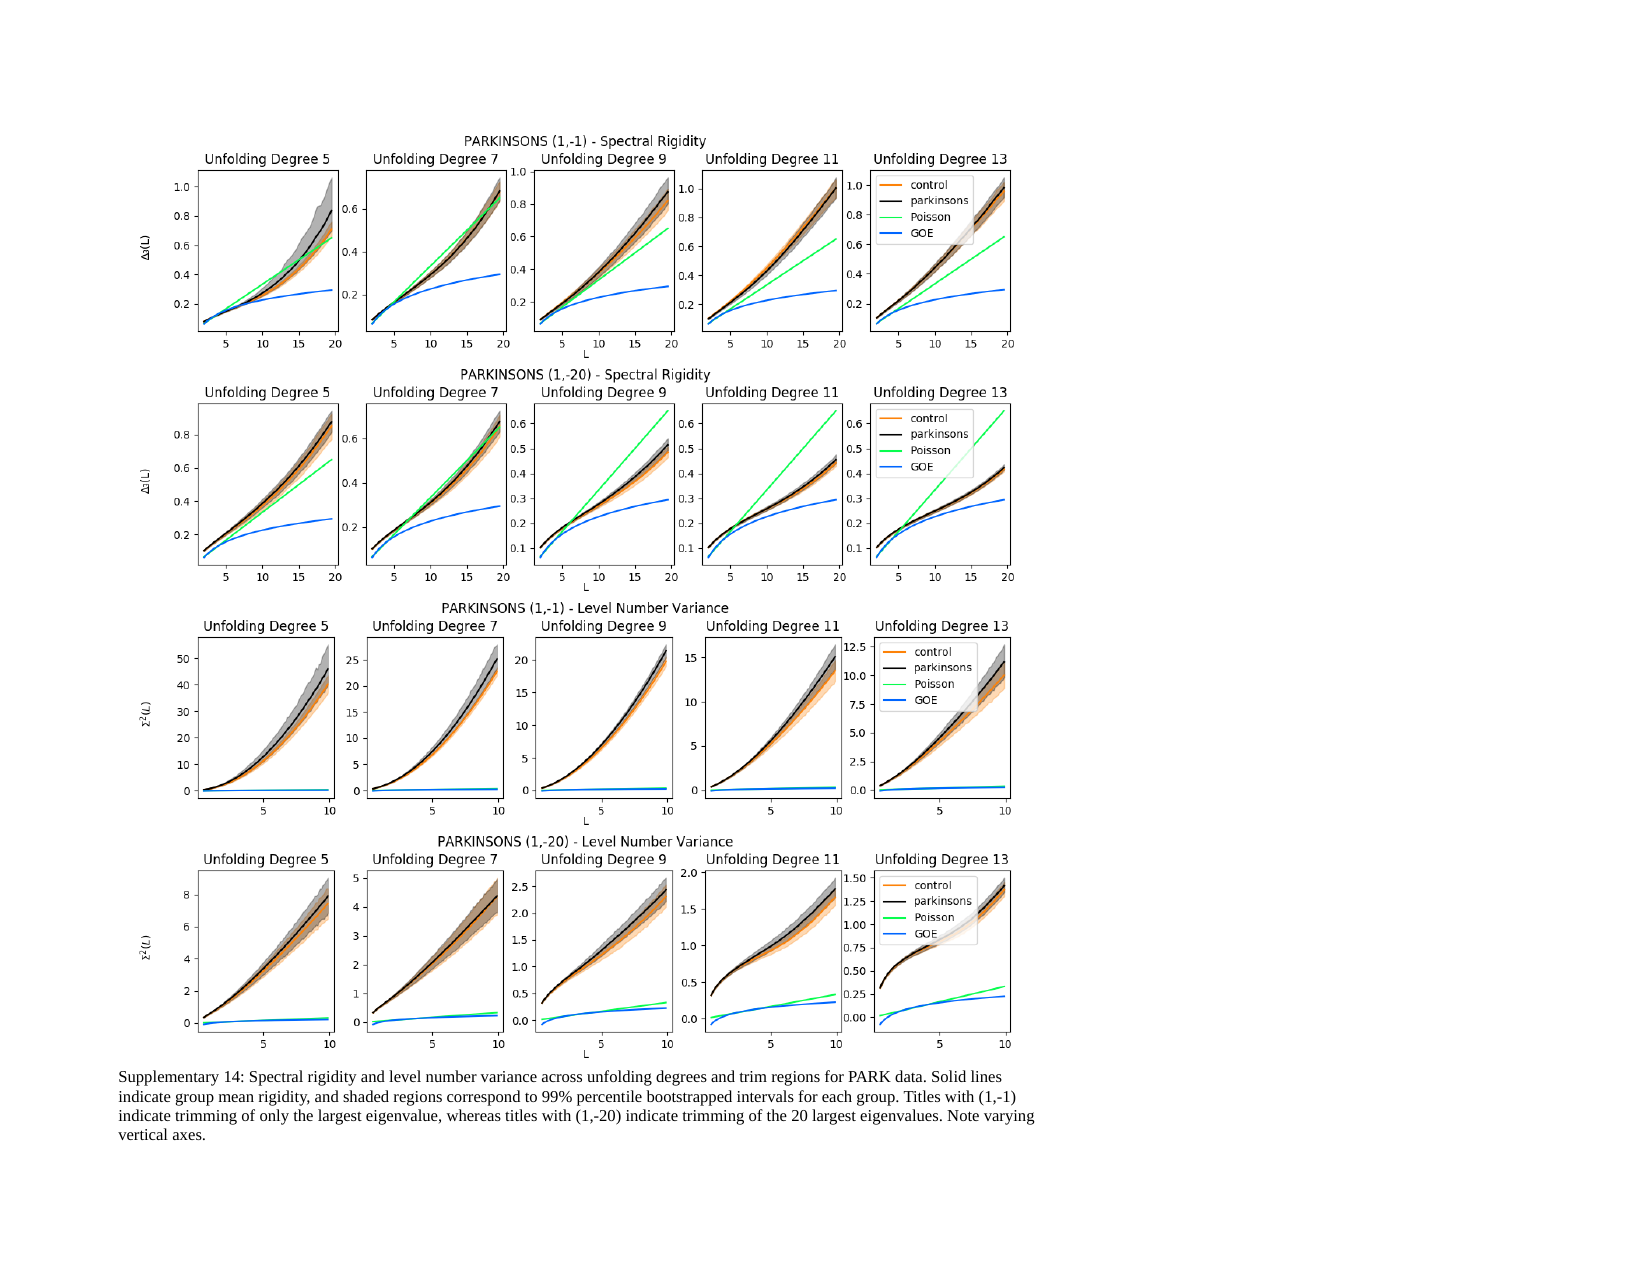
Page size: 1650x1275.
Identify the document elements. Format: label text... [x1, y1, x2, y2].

picture [118, 130, 1052, 1064]
text Supplementary 14: Spectral rigidity and level number variance across unfolding degrees and trim regions for PARK data. Solid lines indicate group mean rigidity, and shaded regions correspond to 99% percentile bootstrapped intervals for each group. Titles with (1,-1) indicate trimming of only the largest eigenvalue, whereas titles with (1,-20) indicate trimming of the 20 largest eigenvalues. Note varying vertical axes. [118, 1064, 1051, 1144]
